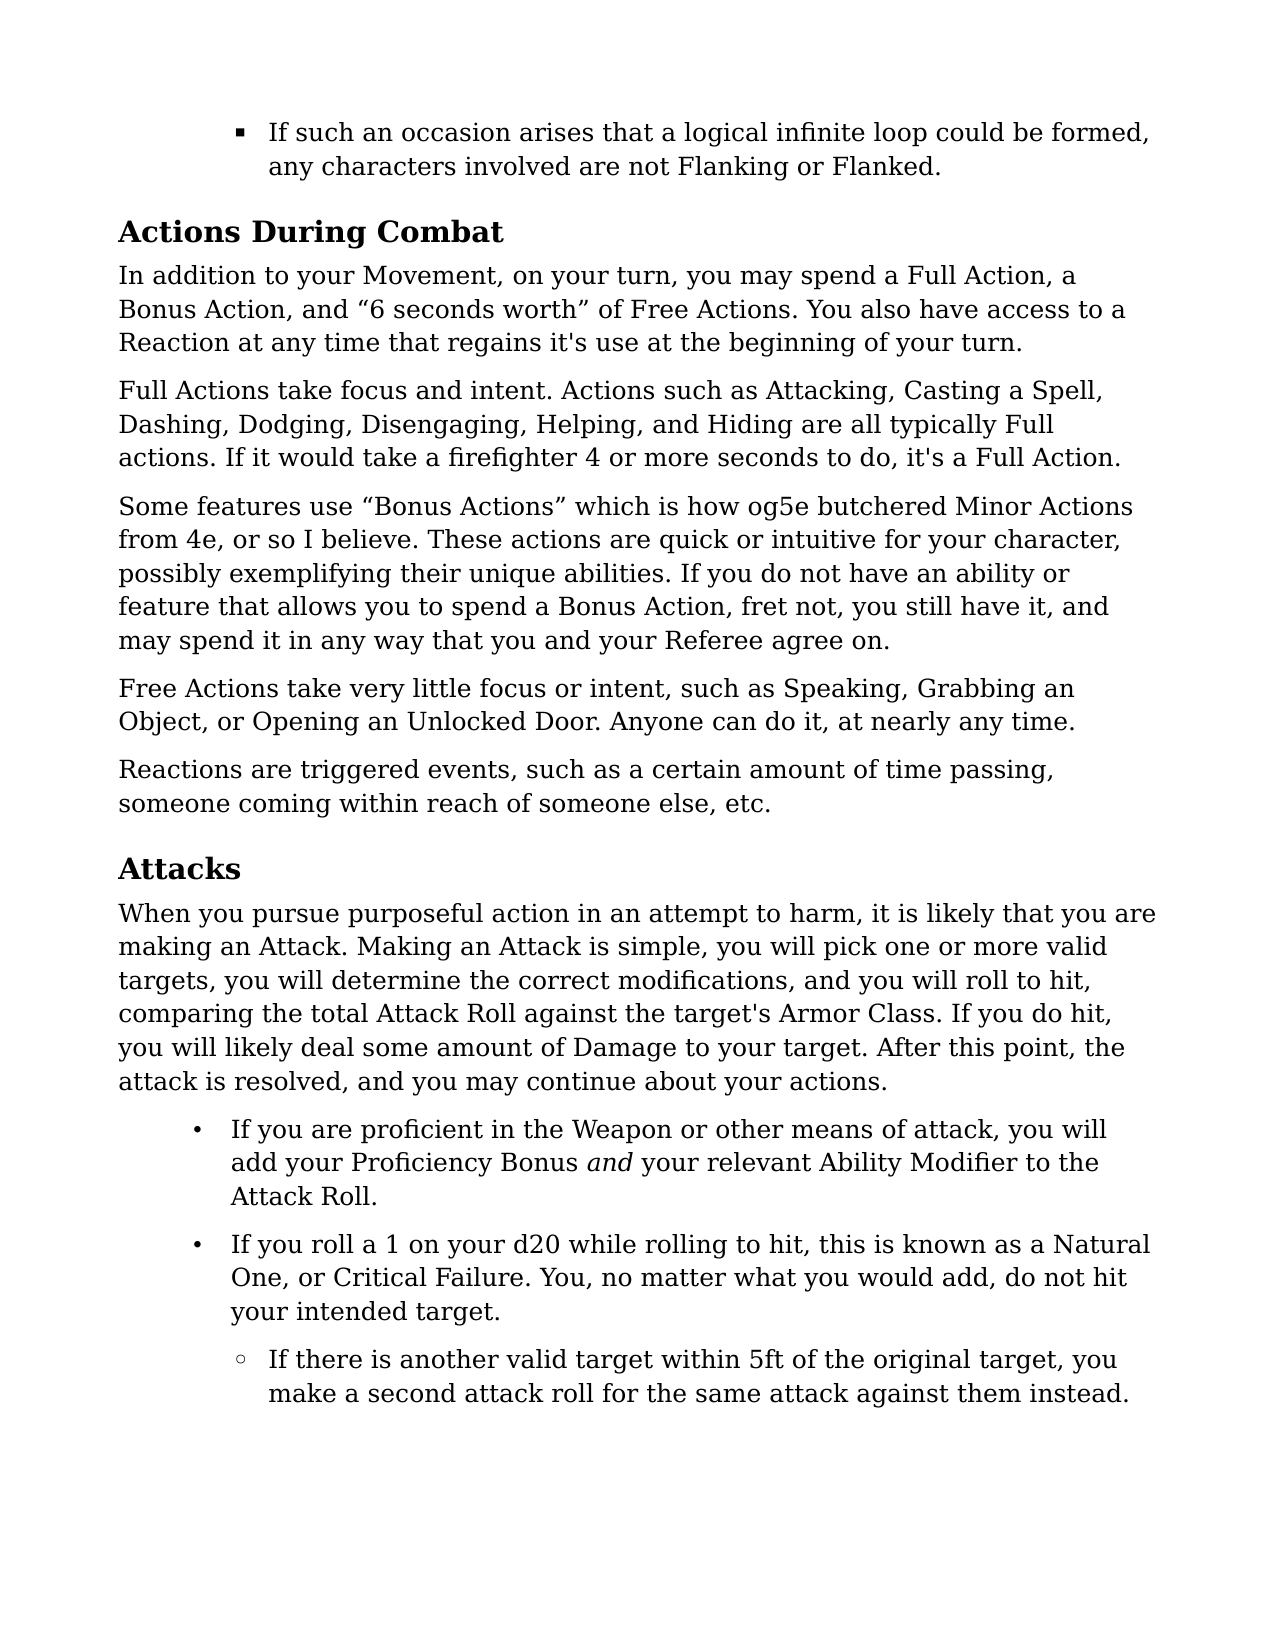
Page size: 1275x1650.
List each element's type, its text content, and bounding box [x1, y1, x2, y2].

list If you roll a 1 on your d20 while rolling to hit, this is known as a Natural One, or Critical Failure. You, no matter what you would add, do not hit your intended target. [193, 1230, 1157, 1326]
text In addition to your Movement, on your turn, you may spend a Full Action, a Bonus Action, and “6 seconds worth” of Free Actions. You also have access to a Reaction at any time that regains it's use at the beginning of your turn. [118, 261, 1157, 358]
list If such an occasion arises that a logical infinite loop could be formed, any characters involved are not Flanking or Flanked. [231, 118, 1157, 181]
text Some features use “Bonus Actions” which is how og5e butchered Minor Actions from 4e, or so I believe. These actions are quick or intuitive for your character, possibly exemplifying their unique abilities. If you do not have an ability or feature that allows you to spend a Bonus Action, fret not, you still have it, and may spend it in any way that you and your Referee agree on. [118, 492, 1157, 655]
text Reactions are triggered events, such as a certain amount of time passing, someone coming within reach of someone else, etc. [118, 756, 1157, 818]
list If you are proficient in the Weapon or other means of attack, you will add your Proficiency Bonus and your relevant Ability Modifier to the Attack Roll. [193, 1115, 1157, 1211]
subtitle Attacks [118, 852, 1157, 886]
text Free Actions take very little focus or intent, such as Speaking, Grabbing an Object, or Opening an Unlocked Door. Anyone can do it, at nearly any time. [118, 674, 1157, 737]
text Full Actions take focus and intent. Actions such as Attacking, Casting a Spell, Dashing, Dodging, Disengaging, Helping, and Hiding are all typically Full actions. If it would take a firefighter 4 or more seconds to do, it's a Full Action. [118, 377, 1157, 473]
subtitle Actions During Combat [118, 214, 1157, 249]
text When you pursue purposeful action in an attempt to harm, it is likely that you are making an Attack. Making an Attack is simple, you will pick one or more valid targets, you will determine the correct modifications, and you will roll to hit, comparing the total Attack Roll against the target's Armor Class. If you do hit, you will likely deal some amount of Damage to your target. After this point, the attack is resolved, and you may continue about your actions. [118, 899, 1157, 1096]
list If there is another valid target within 5ft of the original target, you make a second attack roll for the same attack against them instead. [231, 1345, 1157, 1408]
